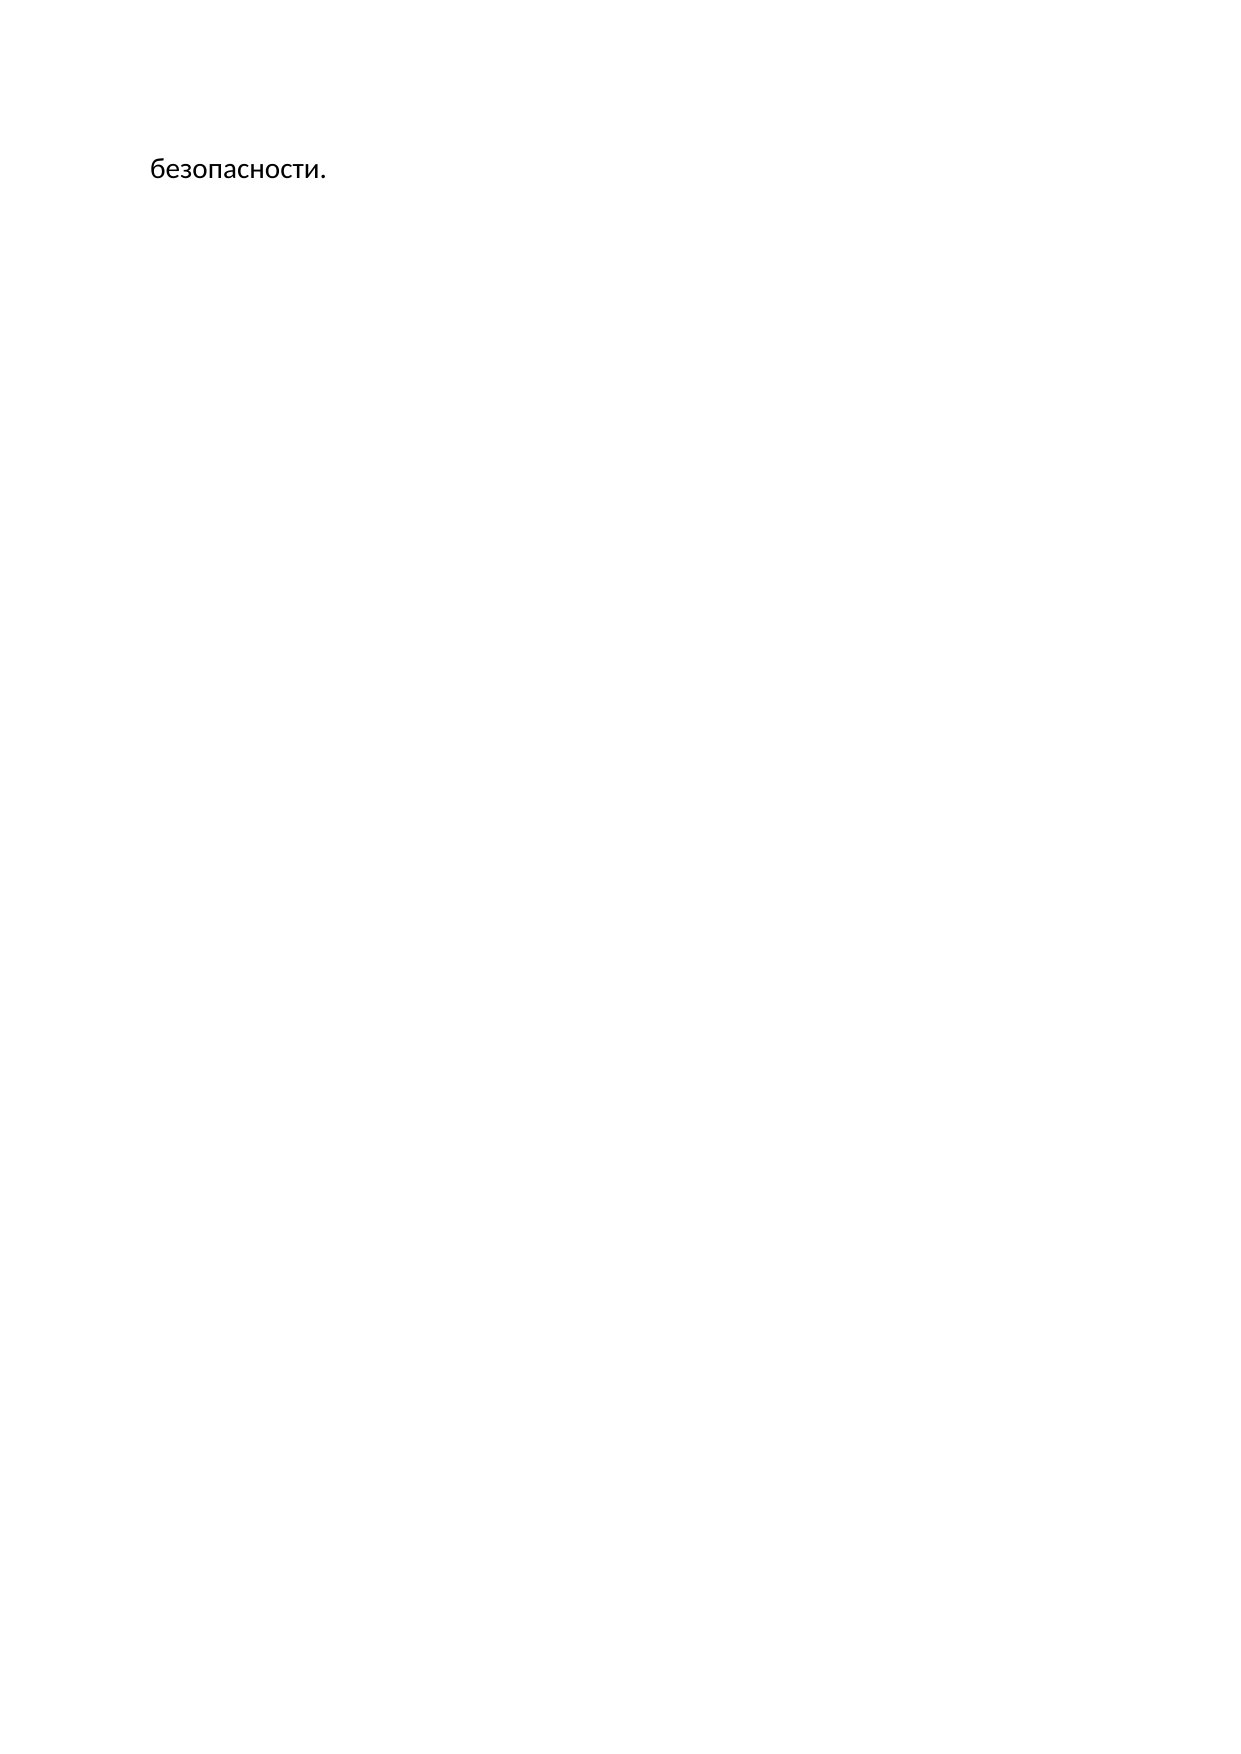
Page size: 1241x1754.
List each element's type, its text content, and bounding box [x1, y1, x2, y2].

text безопасности. [150, 150, 1090, 186]
